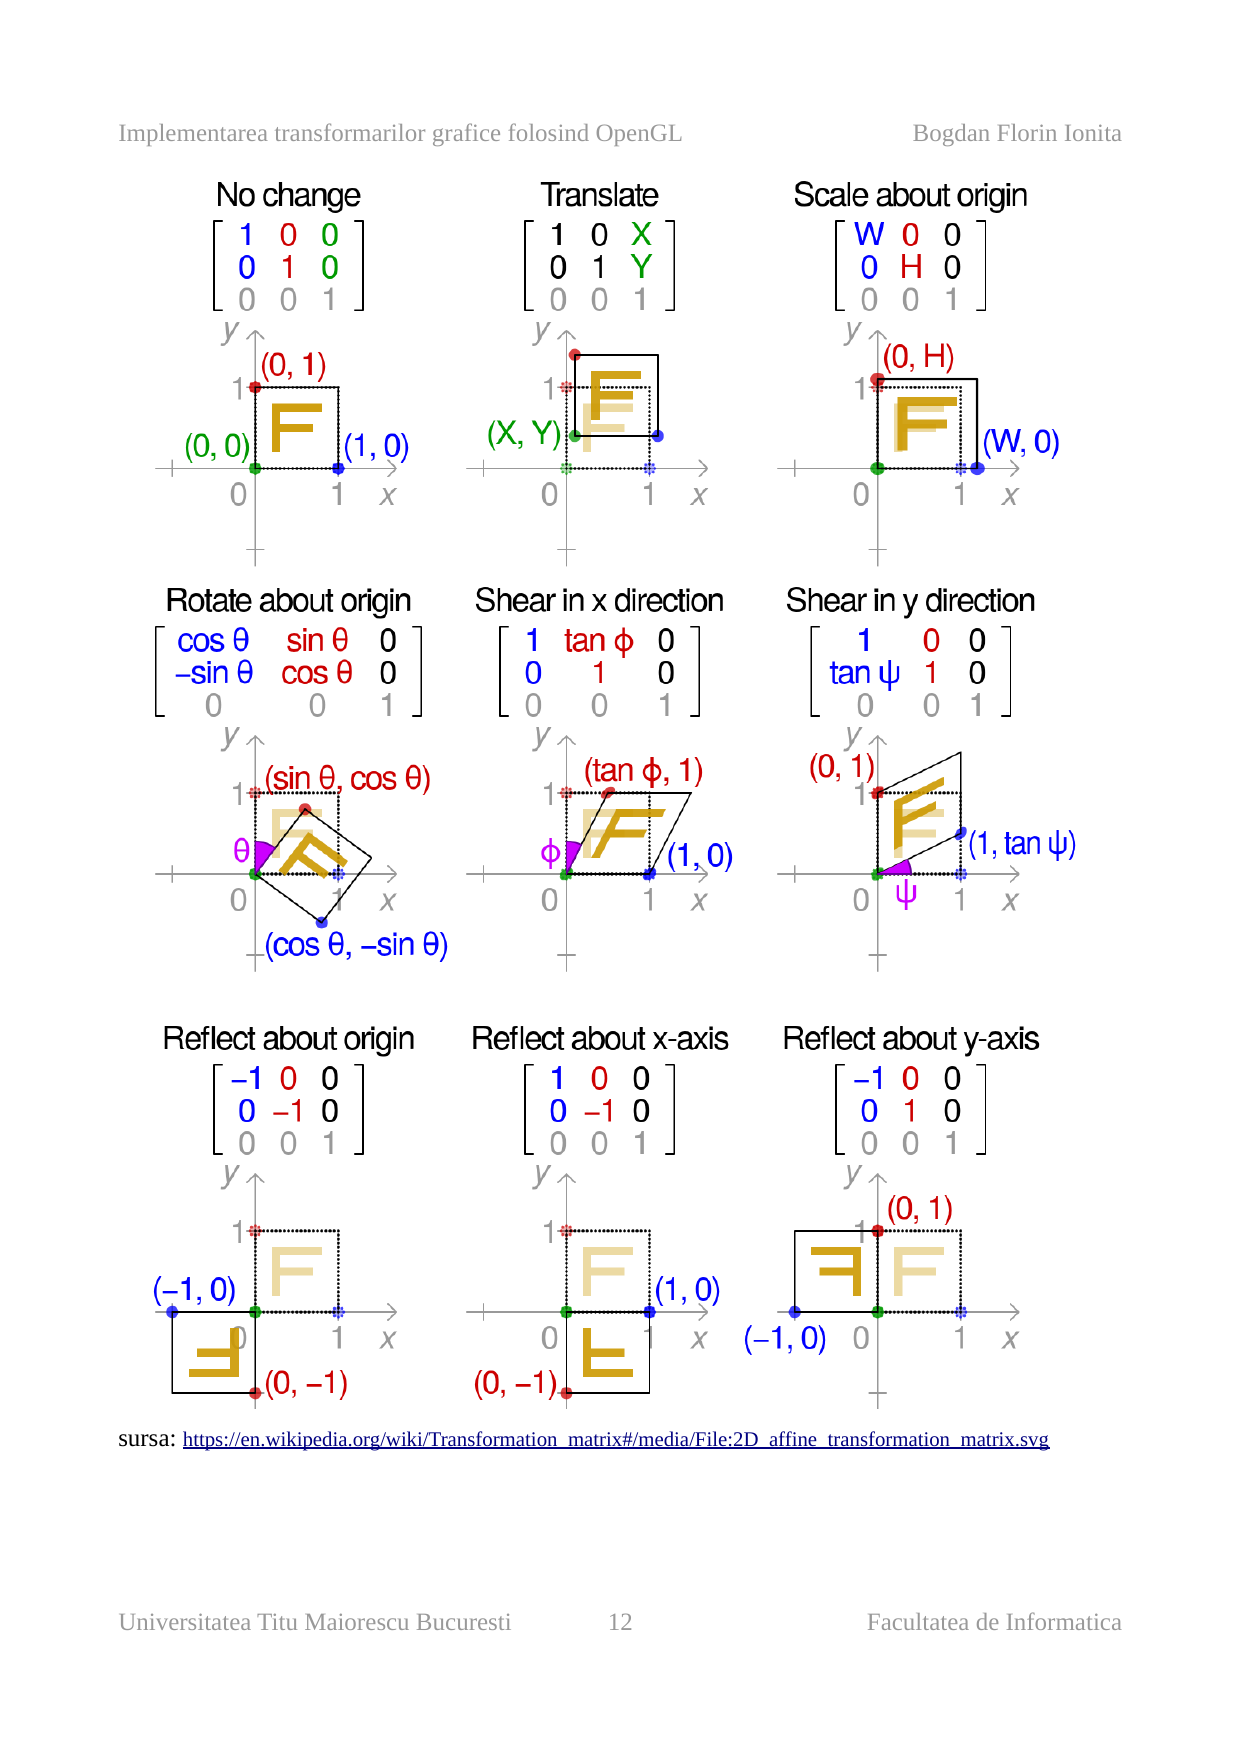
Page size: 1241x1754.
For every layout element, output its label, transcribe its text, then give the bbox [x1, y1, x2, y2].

text sursa: https://en.wikipedia.org/wiki/Transformation_matrix#/media/File:2D_affine_transformation_matrix.svg [118, 177, 1122, 1451]
picture [147, 176, 1093, 1409]
